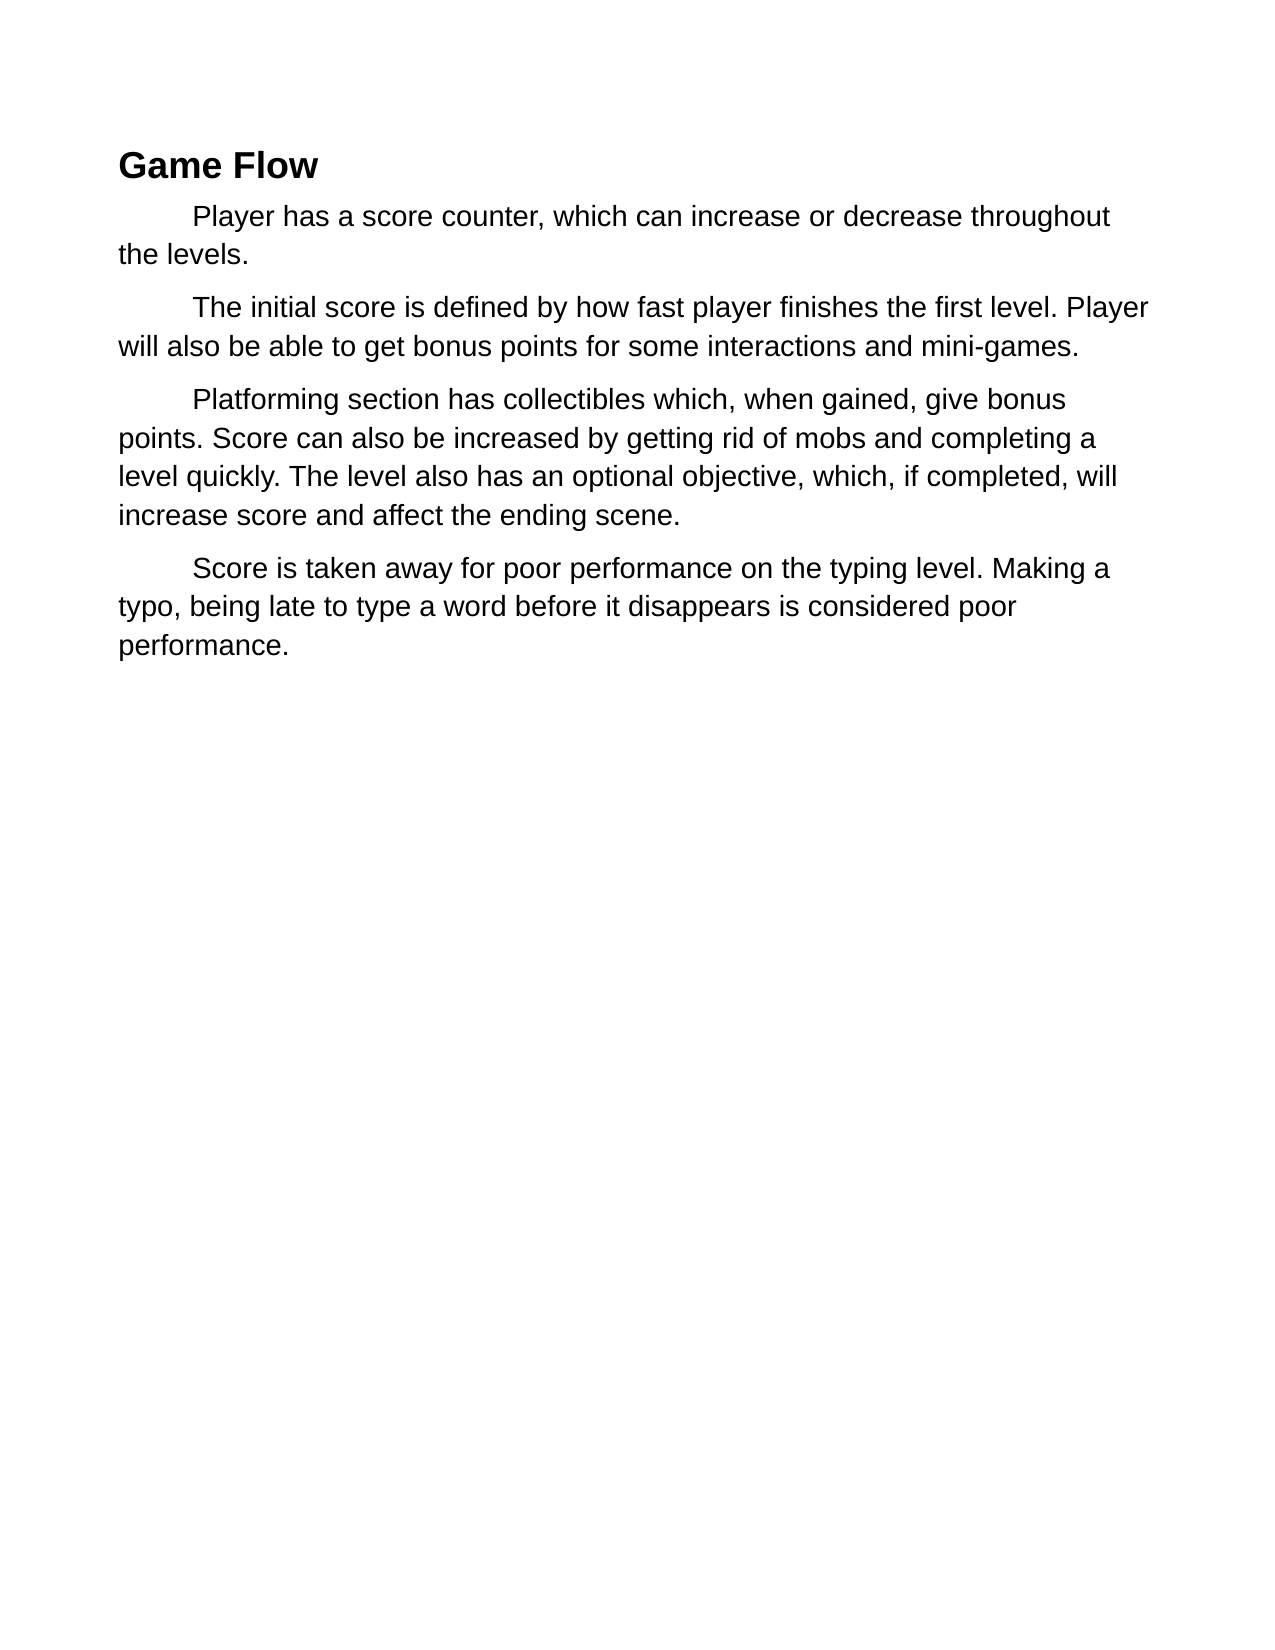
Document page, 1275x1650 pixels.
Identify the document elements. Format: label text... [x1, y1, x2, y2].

text The initial score is defined by how fast player finishes the first level. Player will also be able to get bonus points for some interactions and mini-games. [118, 290, 1157, 362]
text Score is taken away for poor performance on the typing level. Making a typo, being late to type a word before it disappears is considered poor performance. [118, 551, 1157, 661]
text Platforming section has collectibles which, when gained, give bonus points. Score can also be increased by getting rid of mobs and completing a level quickly. The level also has an optional objective, which, if completed, will increase score and affect the ending scene. [118, 382, 1157, 531]
subtitle Game Flow [118, 143, 1157, 186]
text Player has a score counter, which can increase or decrease throughout the levels. [118, 199, 1157, 271]
